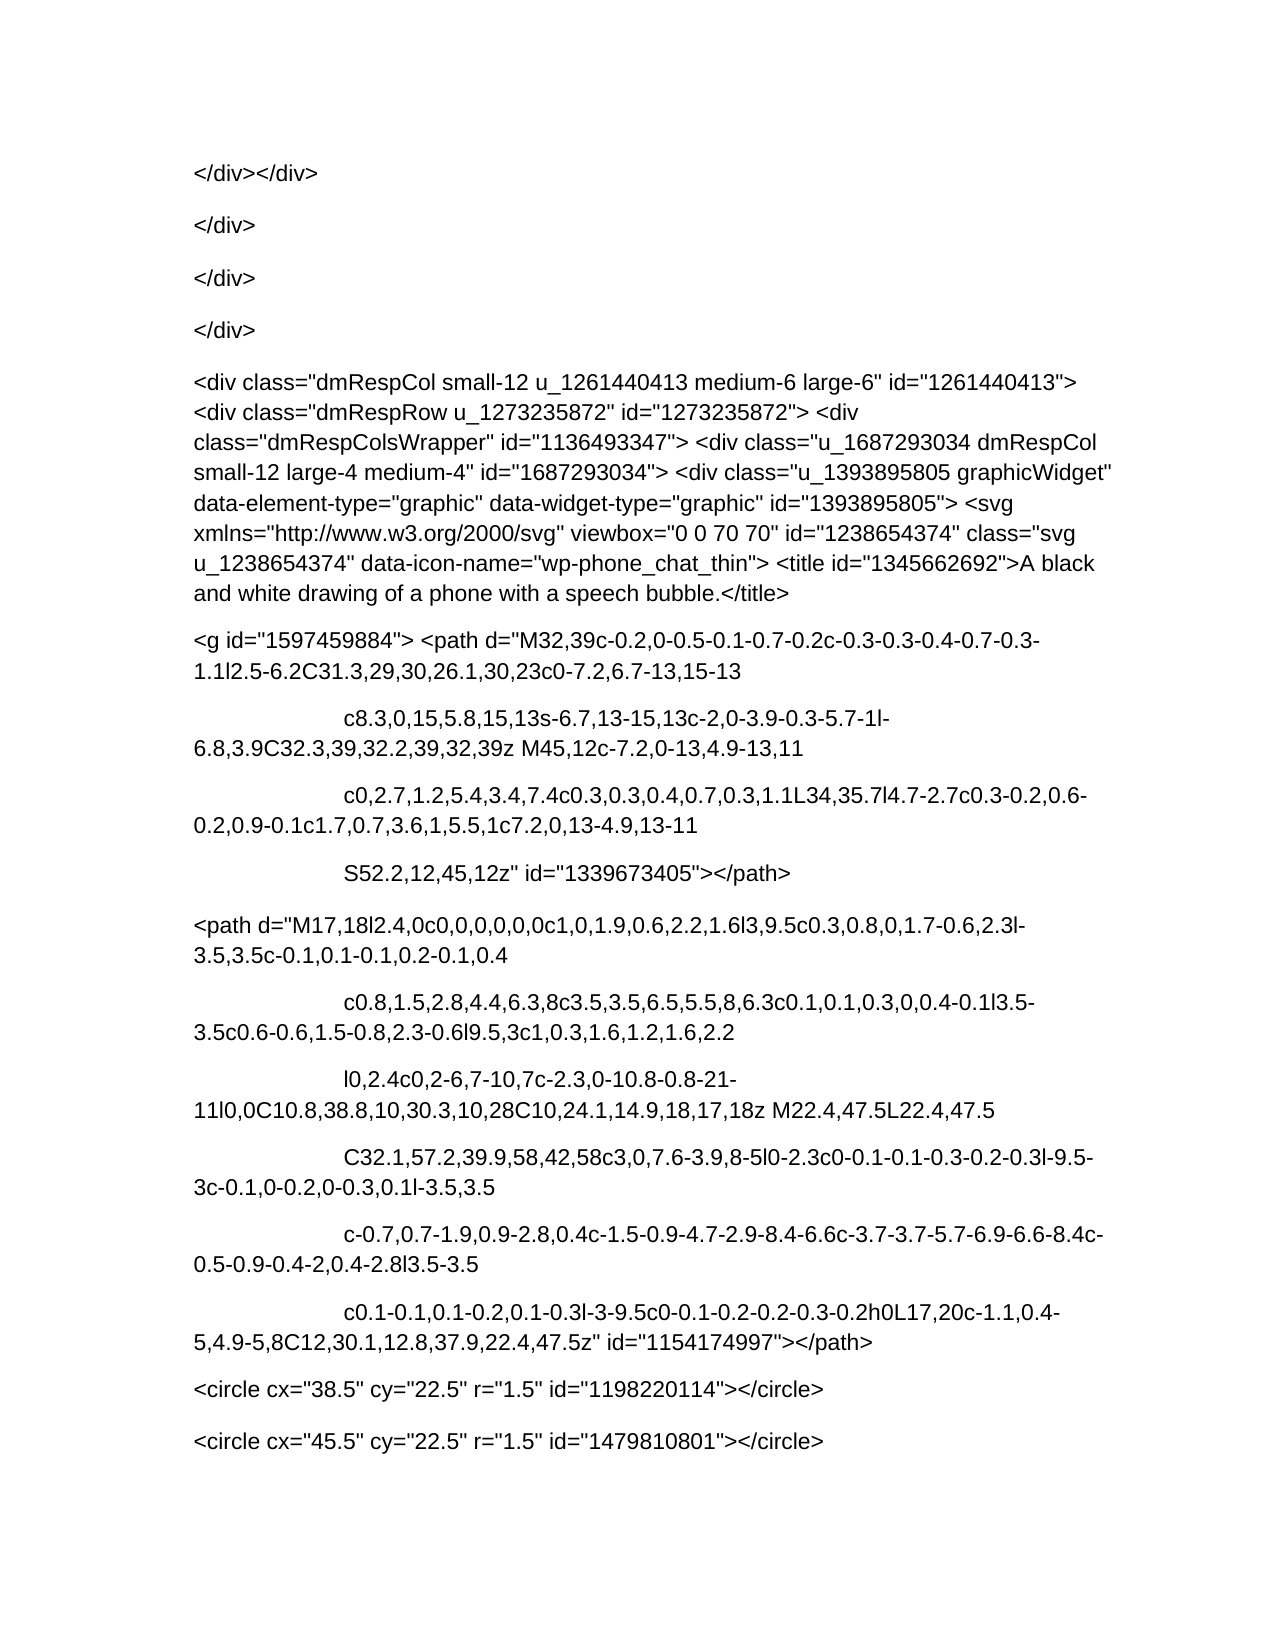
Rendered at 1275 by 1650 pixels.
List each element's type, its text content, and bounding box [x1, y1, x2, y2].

table_cell <circle cx="38.5" cy="22.5" r="1.5" id="1198220114"></circle> [183, 1366, 1125, 1418]
table_cell </div> [183, 202, 1125, 254]
table_cell [150, 772, 183, 849]
table_cell C32.1,57.2,39.9,58,42,58c3,0,7.6-3.9,8-5l0-2.3c0-0.1-0.1-0.3-0.2-0.3l-9.5-3c-0.1,0-0.2,0-0.3,0.1l-3.5,3.5 [183, 1134, 1125, 1211]
table_cell <circle cx="45.5" cy="22.5" r="1.5" id="1479810801"></circle> [183, 1418, 1125, 1470]
table_cell [150, 617, 183, 694]
table_cell [150, 694, 183, 772]
table_cell [150, 202, 183, 254]
table_cell </div> [183, 306, 1125, 358]
table_cell l0,2.4c0,2-6,7-10,7c-2.3,0-10.8-0.8-21-11l0,0C10.8,38.8,10,30.3,10,28C10,24.1,14.9,18,17,18z M22.4,47.5L22.4,47.5 [183, 1056, 1125, 1133]
table_cell c8.3,0,15,5.8,15,13s-6.7,13-15,13c-2,0-3.9-0.3-5.7-1l-6.8,3.9C32.3,39,32.2,39,32,39z M45,12c-7.2,0-13,4.9-13,11 [183, 694, 1125, 772]
table_cell c-0.7,0.7-1.9,0.9-2.8,0.4c-1.5-0.9-4.7-2.9-8.4-6.6c-3.7-3.7-5.7-6.9-6.6-8.4c-0.5-0.9-0.4-2,0.4-2.8l3.5-3.5 [183, 1211, 1125, 1288]
table_cell [150, 849, 183, 901]
table_cell [150, 901, 183, 979]
table_cell [150, 150, 183, 202]
table_cell [150, 358, 183, 617]
table_cell [150, 1211, 183, 1288]
table_cell <div class="dmRespCol small-12 u_1261440413 medium-6 large-6" id="1261440413"> <div class="dmRespRow u_1273235872" id="1273235872"> <div class="dmRespColsWrapper" id="1136493347"> <div class="u_1687293034 dmRespCol small-12 large-4 medium-4" id="1687293034"> <div class="u_1393895805 graphicWidget" data-element-type="graphic" data-widget-type="graphic" id="1393895805"> <svg xmlns="http://www.w3.org/2000/svg" viewbox="0 0 70 70" id="1238654374" class="svg u_1238654374" data-icon-name="wp-phone_chat_thin"> <title id="1345662692">A black and white drawing of a phone with a speech bubble.</title> [183, 358, 1125, 617]
table_cell [150, 1366, 183, 1418]
table_cell [150, 254, 183, 306]
table_cell </div> [183, 254, 1125, 306]
table_cell [150, 1418, 183, 1470]
table_cell [150, 979, 183, 1056]
table_cell S52.2,12,45,12z" id="1339673405"></path> [183, 849, 1125, 901]
table_cell <path d="M17,18l2.4,0c0,0,0,0,0,0c1,0,1.9,0.6,2.2,1.6l3,9.5c0.3,0.8,0,1.7-0.6,2.3l-3.5,3.5c-0.1,0.1-0.1,0.2-0.1,0.4 [183, 901, 1125, 979]
table_cell <g id="1597459884"> <path d="M32,39c-0.2,0-0.5-0.1-0.7-0.2c-0.3-0.3-0.4-0.7-0.3-1.1l2.5-6.2C31.3,29,30,26.1,30,23c0-7.2,6.7-13,15-13 [183, 617, 1125, 694]
table_cell [150, 1288, 183, 1366]
table_cell c0.8,1.5,2.8,4.4,6.3,8c3.5,3.5,6.5,5.5,8,6.3c0.1,0.1,0.3,0,0.4-0.1l3.5-3.5c0.6-0.6,1.5-0.8,2.3-0.6l9.5,3c1,0.3,1.6,1.2,1.6,2.2 [183, 979, 1125, 1056]
table_cell c0.1-0.1,0.1-0.2,0.1-0.3l-3-9.5c0-0.1-0.2-0.2-0.3-0.2h0L17,20c-1.1,0.4-5,4.9-5,8C12,30.1,12.8,37.9,22.4,47.5z" id="1154174997"></path> [183, 1288, 1125, 1366]
table_cell [150, 1056, 183, 1133]
table_cell c0,2.7,1.2,5.4,3.4,7.4c0.3,0.3,0.4,0.7,0.3,1.1L34,35.7l4.7-2.7c0.3-0.2,0.6-0.2,0.9-0.1c1.7,0.7,3.6,1,5.5,1c7.2,0,13-4.9,13-11 [183, 772, 1125, 849]
table_cell [150, 306, 183, 358]
table_cell [150, 1134, 183, 1211]
table_cell </div></div> [183, 150, 1125, 202]
